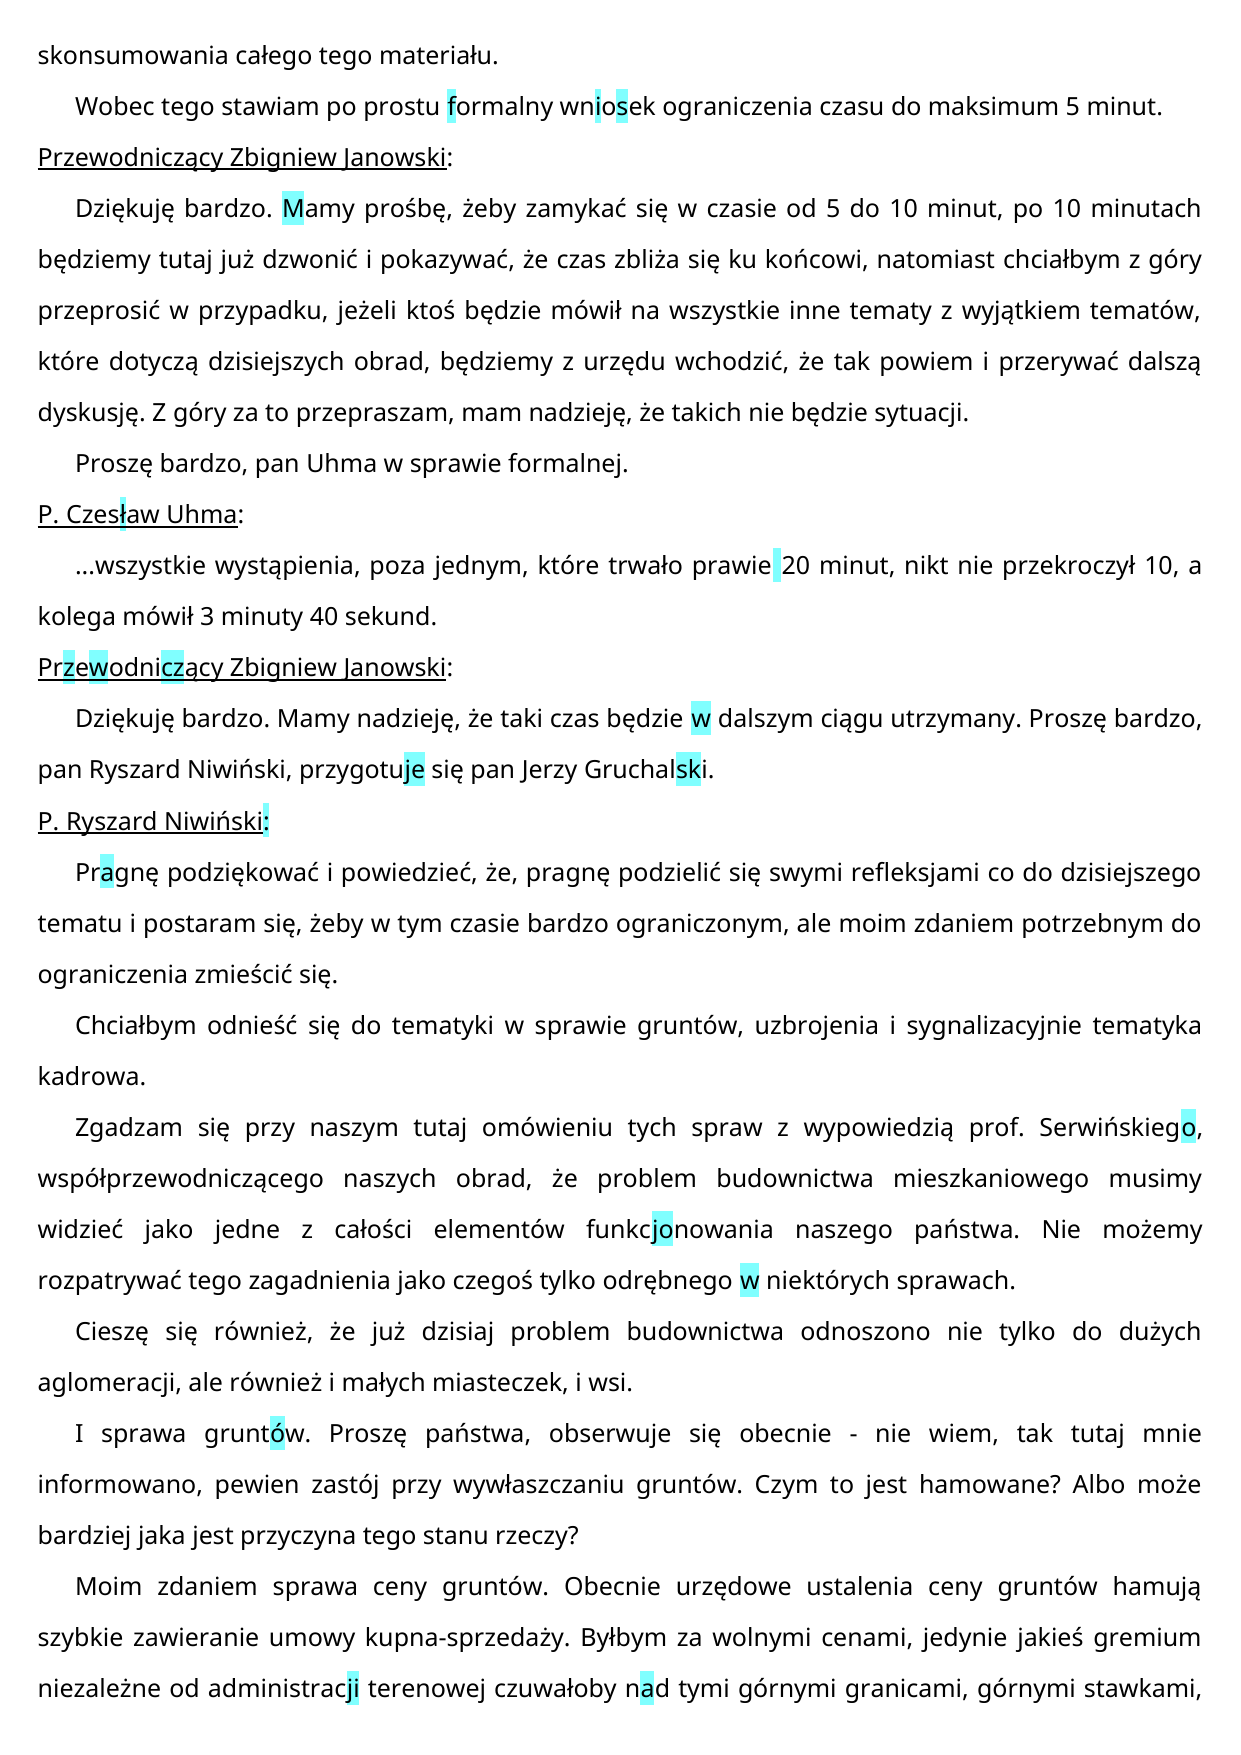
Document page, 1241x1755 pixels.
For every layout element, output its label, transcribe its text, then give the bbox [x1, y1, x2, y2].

text Moim zdaniem sprawa ceny gruntów. Obecnie urzędowe ustalenia ceny gruntów hamują szybkie zawieranie umowy kupna-sprzedaży. Byłbym za wolnymi cenami, jedynie jakieś gremium niezależne od administracji terenowej czuwałoby nad tymi górnymi granicami, górnymi stawkami, [37, 1569, 1203, 1705]
text Przewodniczący Zbigniew Janowski: [37, 650, 1203, 684]
text Przewodniczący Zbigniew Janowski: [37, 139, 1203, 174]
text Wobec tego stawiam po prostu formalny wniosek ograniczenia czasu do maksimum 5 minut. [37, 88, 1203, 123]
text Pragnę podziękować i powiedzieć, że, pragnę podzielić się swymi refleksjami co do dzisiejszego tematu i postaram się, żeby w tym czasie bardzo ograniczonym, ale moim zdaniem potrzebnym do ograniczenia zmieścić się. [37, 854, 1203, 990]
text Dziękuję bardzo. Mamy nadzieję, że taki czas będzie w dalszym ciągu utrzymany. Proszę bardzo, pan Ryszard Niwiński, przygotuje się pan Jerzy Gruchalski. [37, 701, 1203, 786]
text ...wszystkie wystąpienia, poza jednym, które trwało prawie 20 minut, nikt nie przekroczył 10, a kolega mówił 3 minuty 40 sekund. [37, 548, 1203, 633]
text Chciałbym odnieść się do tematyki w sprawie gruntów, uzbrojenia i sygnalizacyjnie tematyka kadrowa. [37, 1007, 1203, 1092]
text Proszę bardzo, pan Uhma w sprawie formalnej. [37, 446, 1203, 480]
text skonsumowania całego tego materiału. [37, 37, 1203, 72]
text Dziękuję bardzo. Mamy prośbę, żeby zamykać się w czasie od 5 do 10 minut, po 10 minutach będziemy tutaj już dzwonić i pokazywać, że czas zbliża się ku końcowi, natomiast chciałbym z góry przeprosić w przypadku, jeżeli ktoś będzie mówił na wszystkie inne tematy z wyjątkiem tematów, które dotyczą dzisiejszych obrad, będziemy z urzędu wchodzić, że tak powiem i przerywać dalszą dyskusję. Z góry za to przepraszam, mam nadzieję, że takich nie będzie sytuacji. [37, 191, 1203, 429]
text Cieszę się również, że już dzisiaj problem budownictwa odnoszono nie tylko do dużych aglomeracji, ale również i małych miasteczek, i wsi. [37, 1313, 1203, 1399]
text I sprawa gruntów. Proszę państwa, obserwuje się obecnie - nie wiem, tak tutaj mnie informowano, pewien zastój przy wywłaszczaniu gruntów. Czym to jest hamowane? Albo może bardziej jaka jest przyczyna tego stanu rzeczy? [37, 1416, 1203, 1552]
text P. Czesław Uhma: [37, 497, 1203, 531]
text P. Ryszard Niwiński: [37, 803, 1203, 837]
text Zgadzam się przy naszym tutaj omówieniu tych spraw z wypowiedzią prof. Serwińskiego, współprzewodniczącego naszych obrad, że problem budownictwa mieszkaniowego musimy widzieć jako jedne z całości elementów funkcjonowania naszego państwa. Nie możemy rozpatrywać tego zagadnienia jako czegoś tylko odrębnego w niektórych sprawach. [37, 1109, 1203, 1297]
